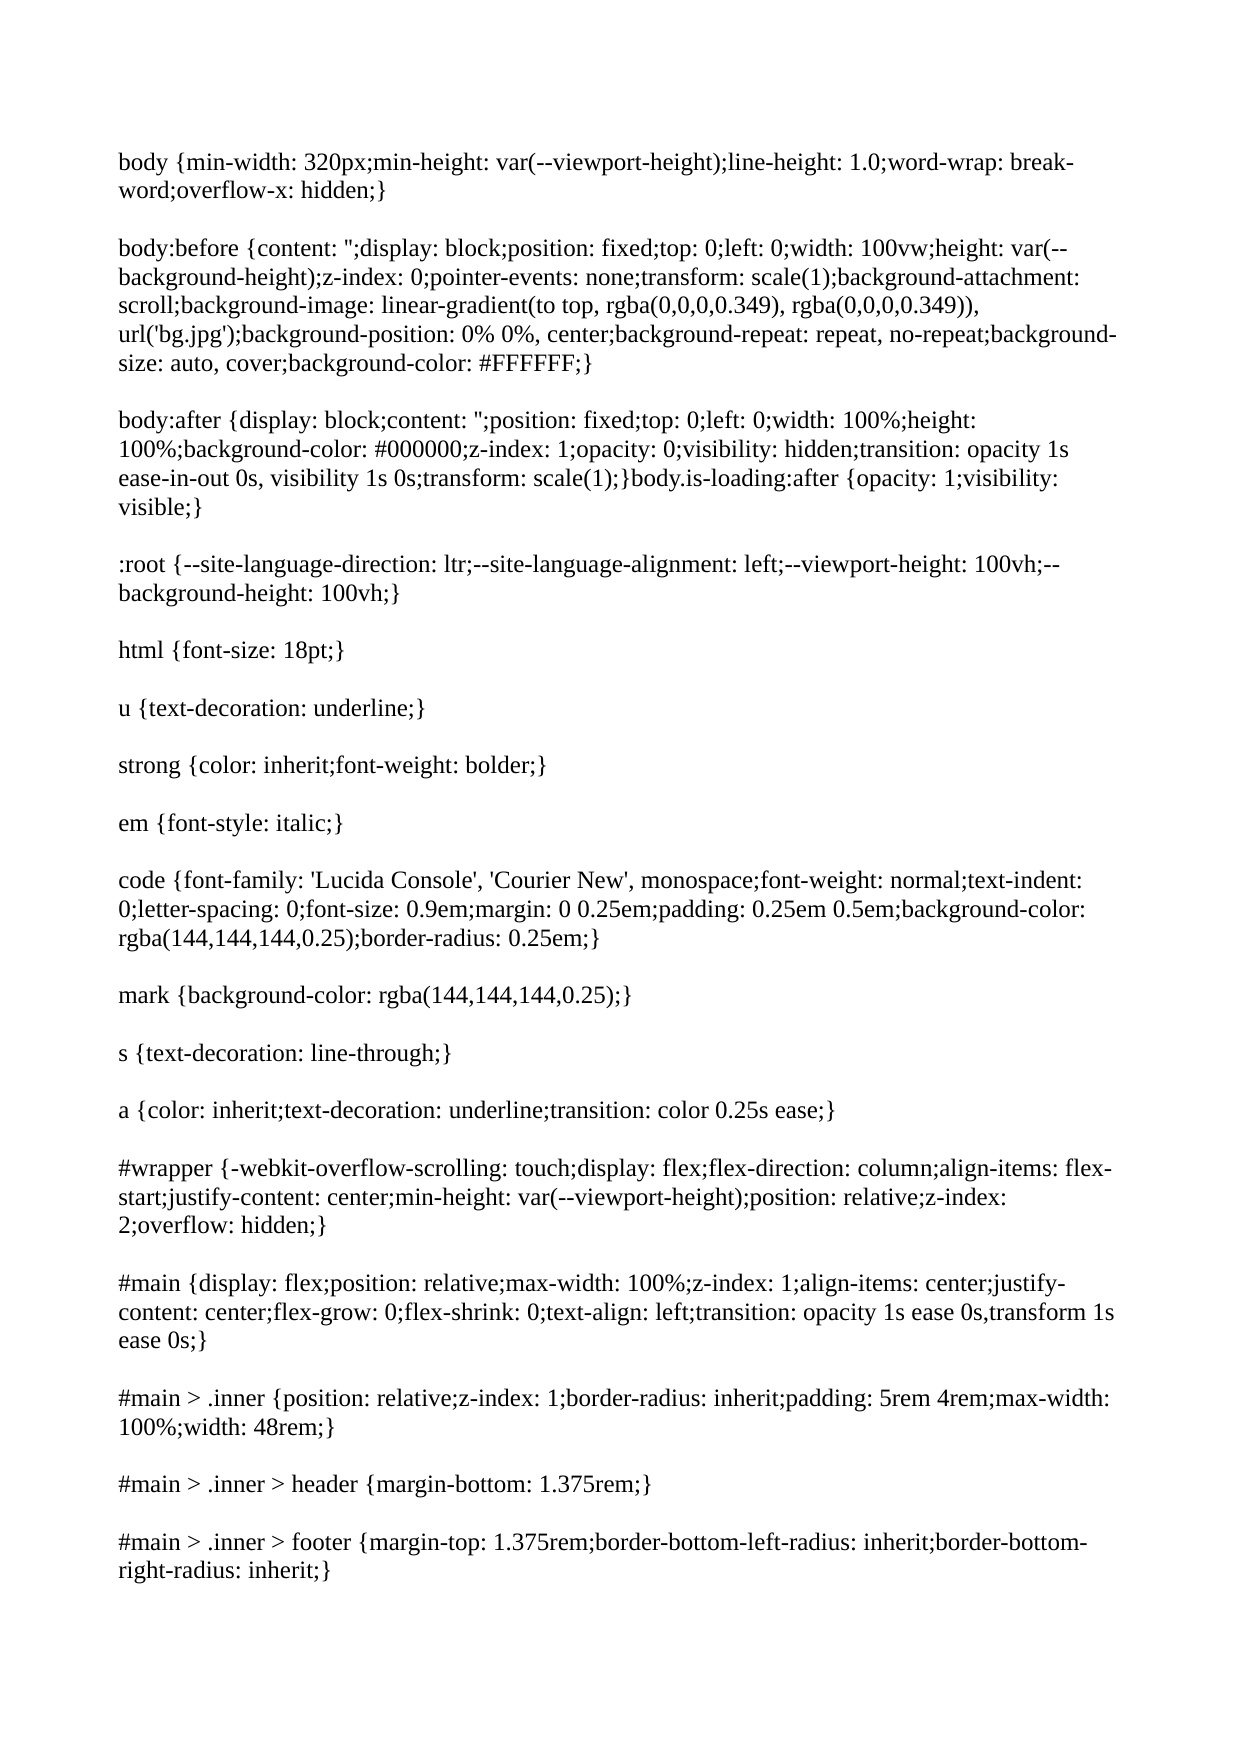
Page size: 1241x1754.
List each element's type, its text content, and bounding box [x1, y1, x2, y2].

text em {font-style: italic;} [118, 808, 1122, 837]
text #wrapper {-webkit-overflow-scrolling: touch;display: flex;flex-direction: column;align-items: flex-start;justify-content: center;min-height: var(--viewport-height);position: relative;z-index: 2;overflow: hidden;} [118, 1153, 1122, 1239]
text body {min-width: 320px;min-height: var(--viewport-height);line-height: 1.0;word-wrap: break-word;overflow-x: hidden;} [118, 147, 1122, 204]
text body:after {display: block;content: '';position: fixed;top: 0;left: 0;width: 100%;height: 100%;background-color: #000000;z-index: 1;opacity: 0;visibility: hidden;transition: opacity 1s ease-in-out 0s, visibility 1s 0s;transform: scale(1);}body.is-loading:after {opacity: 1;visibility: visible;} [118, 406, 1122, 521]
text html {font-size: 18pt;} [118, 636, 1122, 664]
text code {font-family: 'Lucida Console', 'Courier New', monospace;font-weight: normal;text-indent: 0;letter-spacing: 0;font-size: 0.9em;margin: 0 0.25em;padding: 0.25em 0.5em;background-color: rgba(144,144,144,0.25);border-radius: 0.25em;} [118, 866, 1122, 952]
text strong {color: inherit;font-weight: bolder;} [118, 751, 1122, 779]
text #main > .inner > footer {margin-top: 1.375rem;border-bottom-left-radius: inherit;border-bottom-right-radius: inherit;} [118, 1527, 1122, 1584]
text mark {background-color: rgba(144,144,144,0.25);} [118, 981, 1122, 1009]
text #main > .inner {position: relative;z-index: 1;border-radius: inherit;padding: 5rem 4rem;max-width: 100%;width: 48rem;} [118, 1383, 1122, 1441]
text #main {display: flex;position: relative;max-width: 100%;z-index: 1;align-items: center;justify-content: center;flex-grow: 0;flex-shrink: 0;text-align: left;transition: opacity 1s ease 0s,transform 1s ease 0s;} [118, 1268, 1122, 1354]
text a {color: inherit;text-decoration: underline;transition: color 0.25s ease;} [118, 1096, 1122, 1124]
text :root {--site-language-direction: ltr;--site-language-alignment: left;--viewport-height: 100vh;--background-height: 100vh;} [118, 549, 1122, 607]
text #main > .inner > header {margin-bottom: 1.375rem;} [118, 1469, 1122, 1498]
text u {text-decoration: underline;} [118, 693, 1122, 722]
text s {text-decoration: line-through;} [118, 1038, 1122, 1067]
text body:before {content: '';display: block;position: fixed;top: 0;left: 0;width: 100vw;height: var(--background-height);z-index: 0;pointer-events: none;transform: scale(1);background-attachment: scroll;background-image: linear-gradient(to top, rgba(0,0,0,0.349), rgba(0,0,0,0.349)), url('bg.jpg');background-position: 0% 0%, center;background-repeat: repeat, no-repeat;background-size: auto, cover;background-color: #FFFFFF;} [118, 233, 1122, 377]
